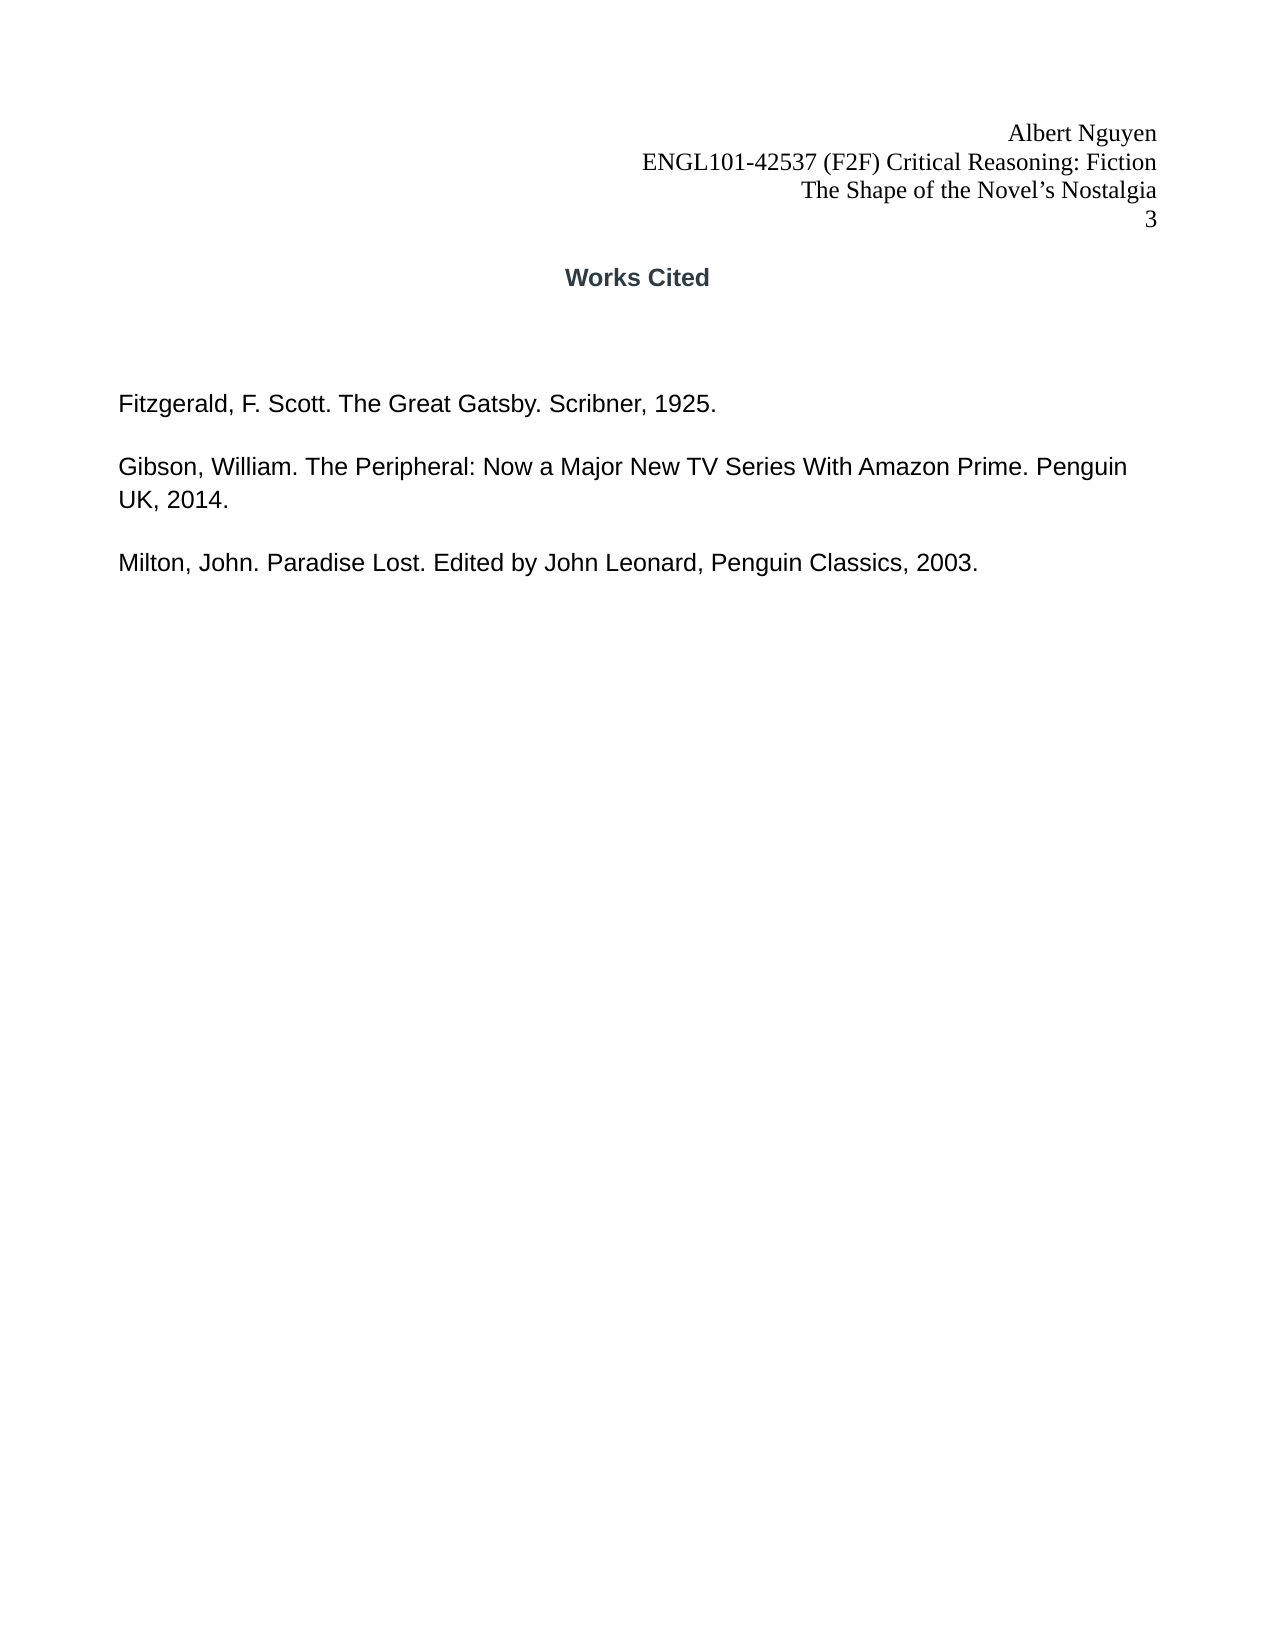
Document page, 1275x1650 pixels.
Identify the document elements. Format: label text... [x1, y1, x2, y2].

text Gibson, William. The Peripheral: Now a Major New TV Series With Amazon Prime. Penguin UK, 2014. [118, 452, 1157, 513]
text Milton, John. Paradise Lost. Edited by John Leonard, Penguin Classics, 2003. [118, 548, 1157, 576]
text Works Cited [118, 263, 1157, 291]
text Fitzgerald, F. Scott. The Great Gatsby. Scribner, 1925. [118, 389, 1157, 417]
